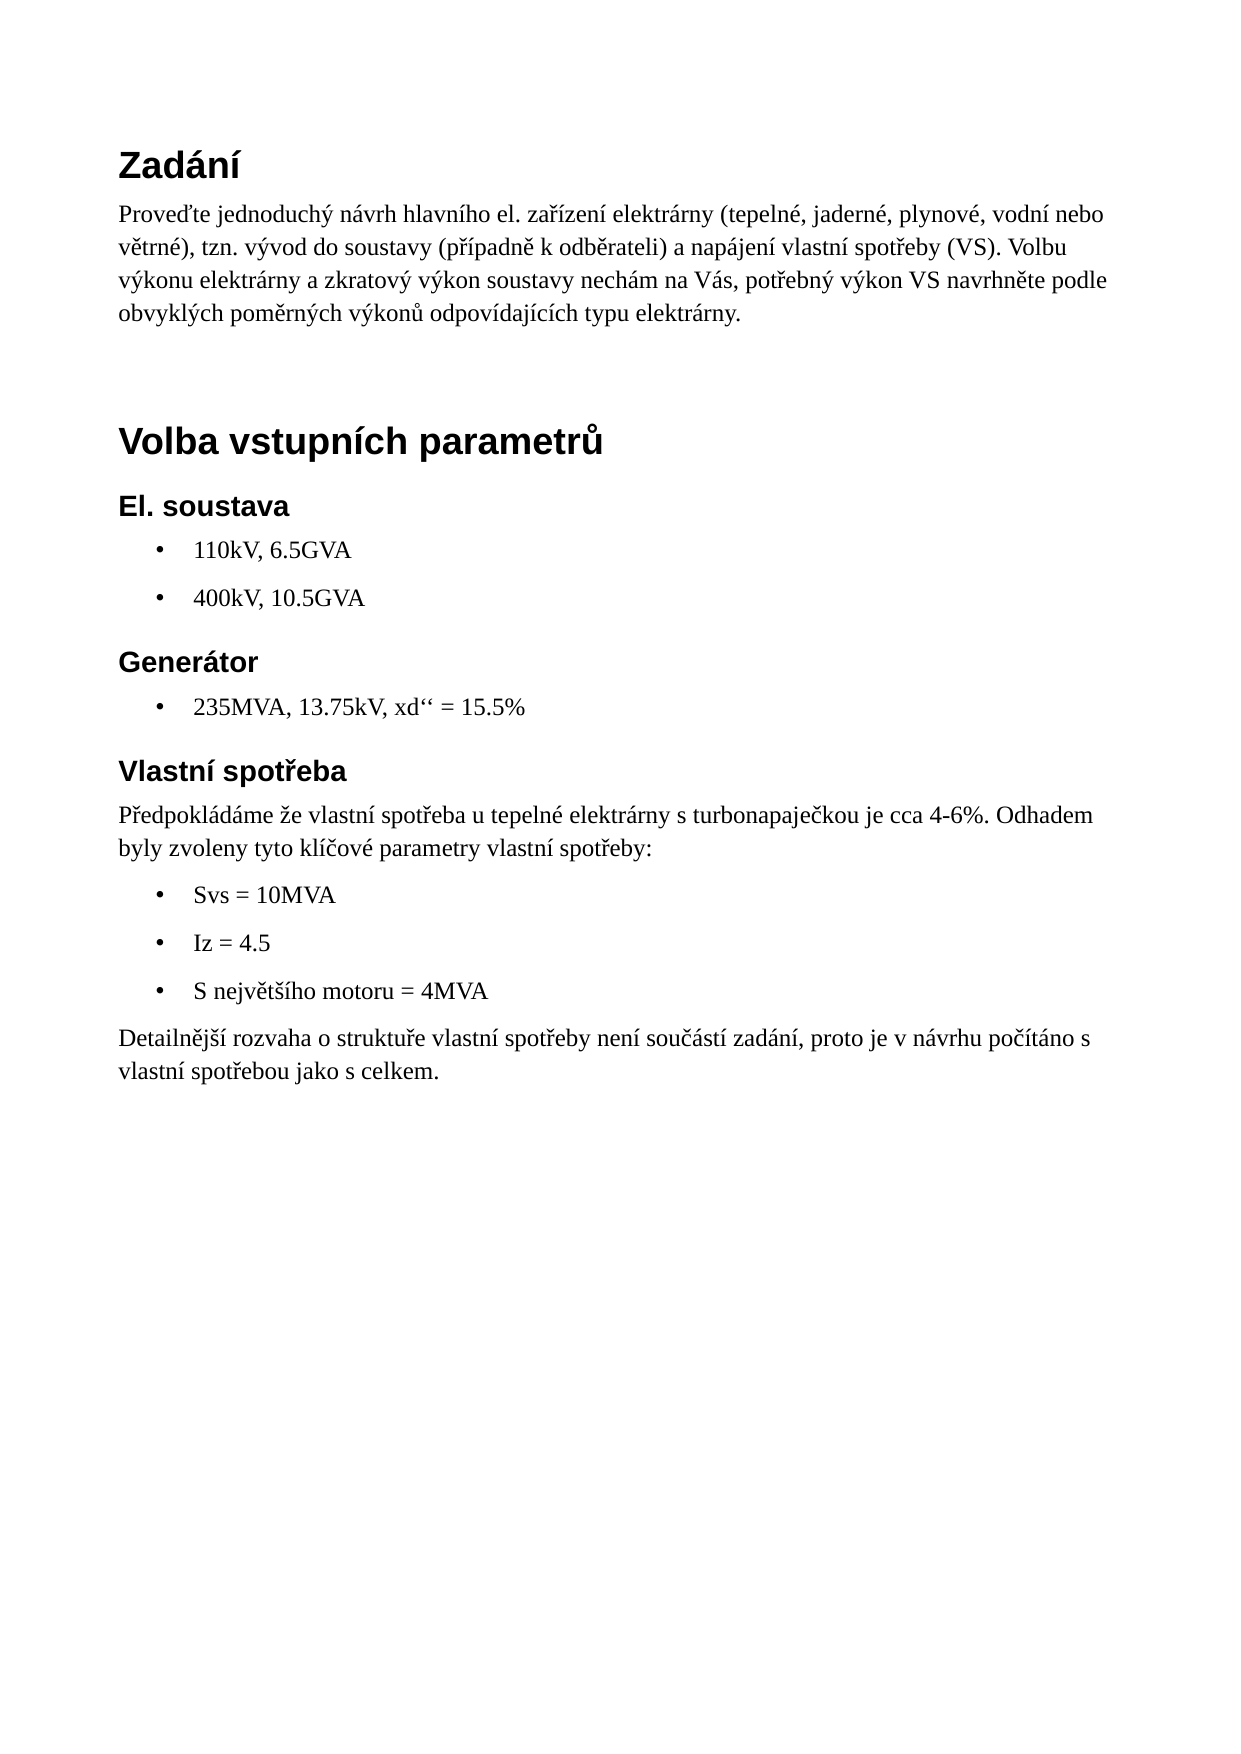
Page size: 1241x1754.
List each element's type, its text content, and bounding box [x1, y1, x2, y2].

subtitle Zadání [118, 143, 1122, 187]
subtitle Generátor [118, 645, 1122, 679]
subtitle El. soustava [118, 489, 1122, 523]
list Svs = 10MVA [156, 881, 1122, 909]
text Proveďte jednoduchý návrh hlavního el. zařízení elektrárny (tepelné, jaderné, plynové, vodní nebo větrné), tzn. vývod do soustavy (případně k odběrateli) a napájení vlastní spotřeby (VS). Volbu výkonu elektrárny a zkratový výkon soustavy nechám na Vás, potřebný výkon VS navrhněte podle obvyklých poměrných výkonů odpovídajících typu elektrárny. [118, 199, 1122, 327]
subtitle Volba vstupních parametrů [118, 418, 1122, 462]
text Detailnější rozvaha o struktuře vlastní spotřeby není součástí zadání, proto je v návrhu počítáno s vlastní spotřebou jako s celkem. [118, 1023, 1122, 1085]
subtitle Vlastní spotřeba [118, 754, 1122, 787]
text Předpokládáme že vlastní spotřeba u tepelné elektrárny s turbonapaječkou je cca 4-6%. Odhadem byly zvoleny tyto klíčové parametry vlastní spotřeby: [118, 800, 1122, 862]
list 400kV, 10.5GVA [156, 583, 1122, 612]
list S největšího motoru = 4MVA [156, 976, 1122, 1004]
list 110kV, 6.5GVA [156, 536, 1122, 564]
list Iz = 4.5 [156, 928, 1122, 957]
list 235MVA, 13.75kV, xd‘‘ = 15.5% [156, 692, 1122, 720]
